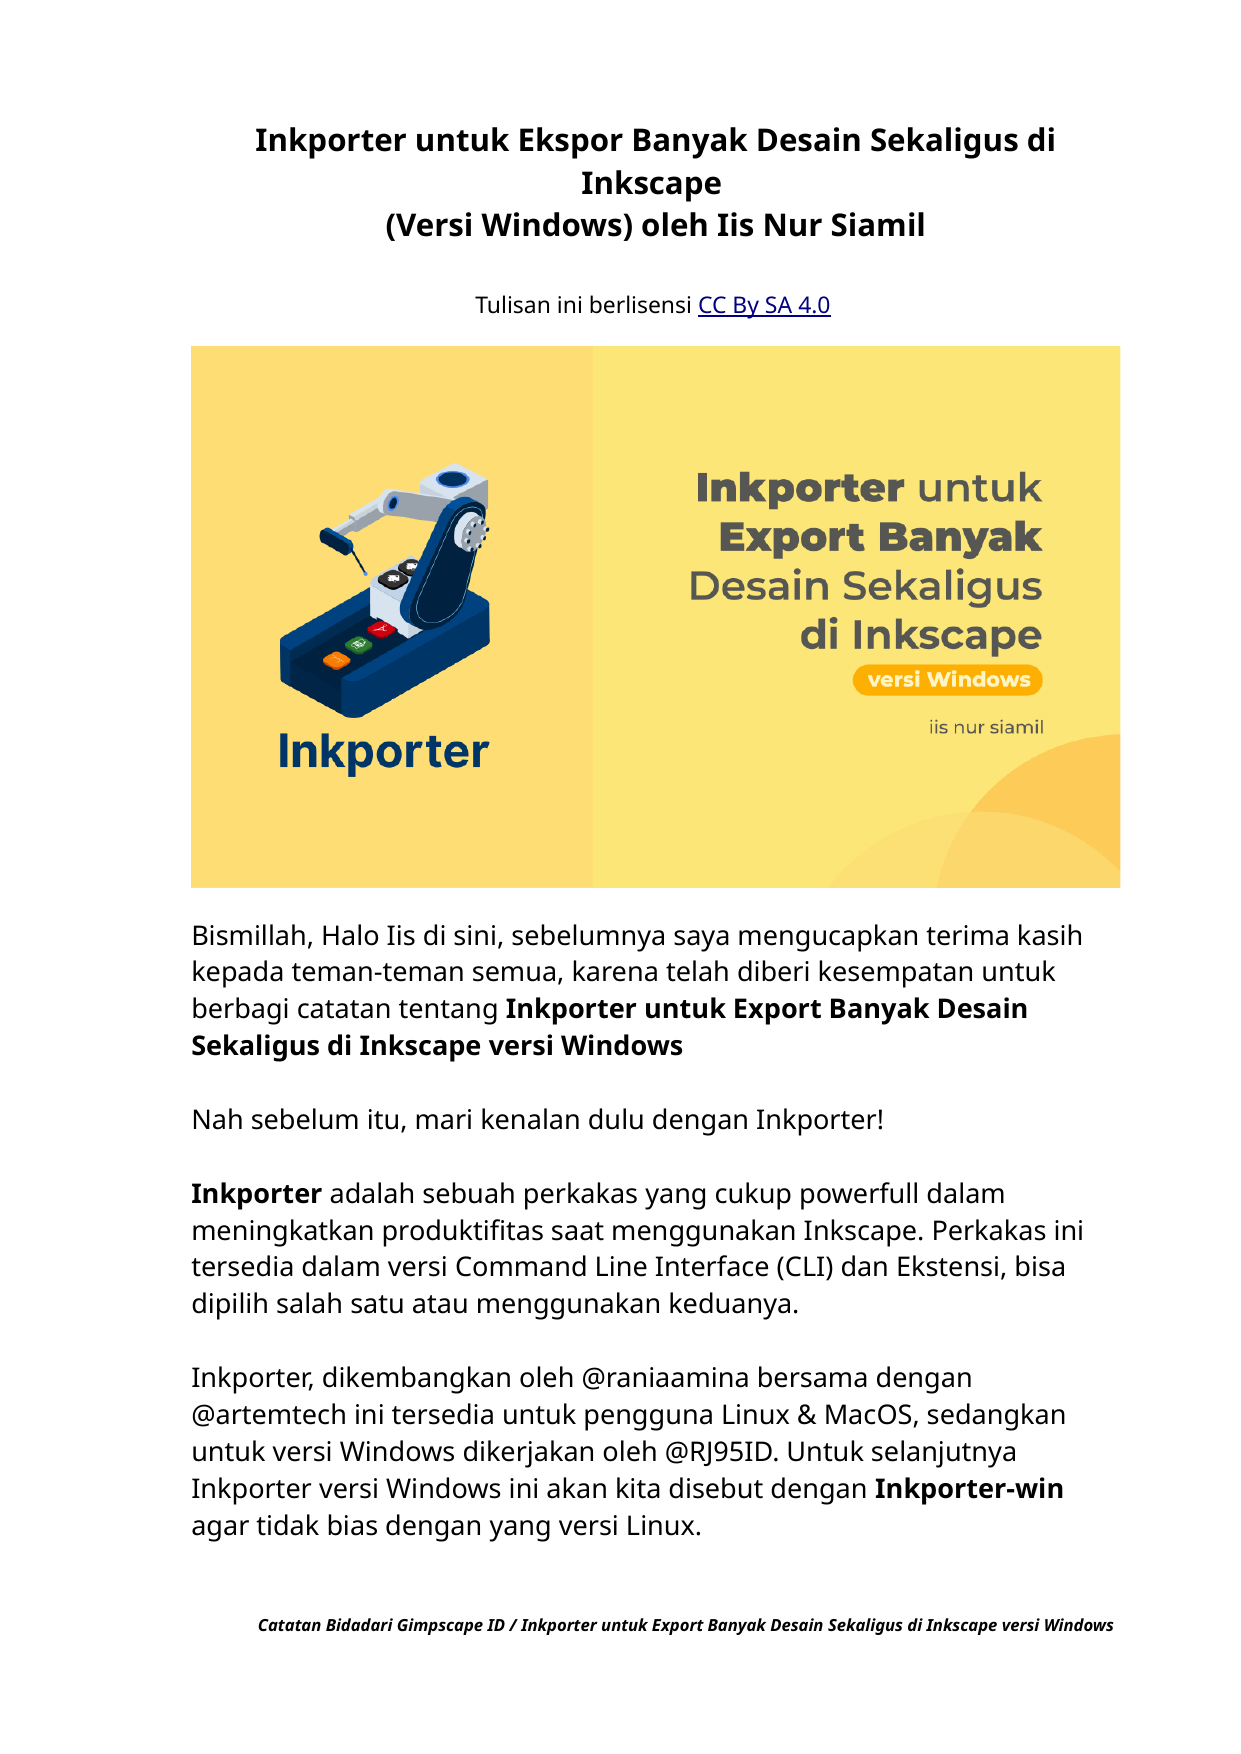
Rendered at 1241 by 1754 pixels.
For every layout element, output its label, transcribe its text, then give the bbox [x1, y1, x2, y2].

text Nah sebelum itu, mari kenalan dulu dengan Inkporter! [191, 1100, 1121, 1137]
picture [191, 346, 1121, 888]
text Inkporter untuk Ekspor Banyak Desain Sekaligus di Inkscape [191, 118, 1121, 203]
text Inkporter adalah sebuah perkakas yang cukup powerfull dalam meningkatkan produktifitas saat menggunakan Inkscape. Perkakas ini tersedia dalam versi Command Line Interface (CLI) dan Ekstensi, bisa dipilih salah satu atau menggunakan keduanya. [191, 1174, 1121, 1322]
text Tulisan ini berlisensi CC By SA 4.0 [191, 288, 1121, 320]
text Bismillah, Halo Iis di sini, sebelumnya saya mengucapkan terima kasih kepada teman-teman semua, karena telah diberi kesempatan untuk berbagi catatan tentang Inkporter untuk Export Banyak Desain Sekaligus di Inkscape versi Windows [191, 916, 1121, 1063]
text (Versi Windows) oleh Iis Nur Siamil [191, 203, 1121, 246]
text Inkporter, dikembangkan oleh @raniaamina bersama dengan @artemtech ini tersedia untuk pengguna Linux & MacOS, sedangkan untuk versi Windows dikerjakan oleh @RJ95ID. Untuk selanjutnya Inkporter versi Windows ini akan kita disebut dengan Inkporter-win agar tidak bias dengan yang versi Linux. [191, 1358, 1121, 1543]
